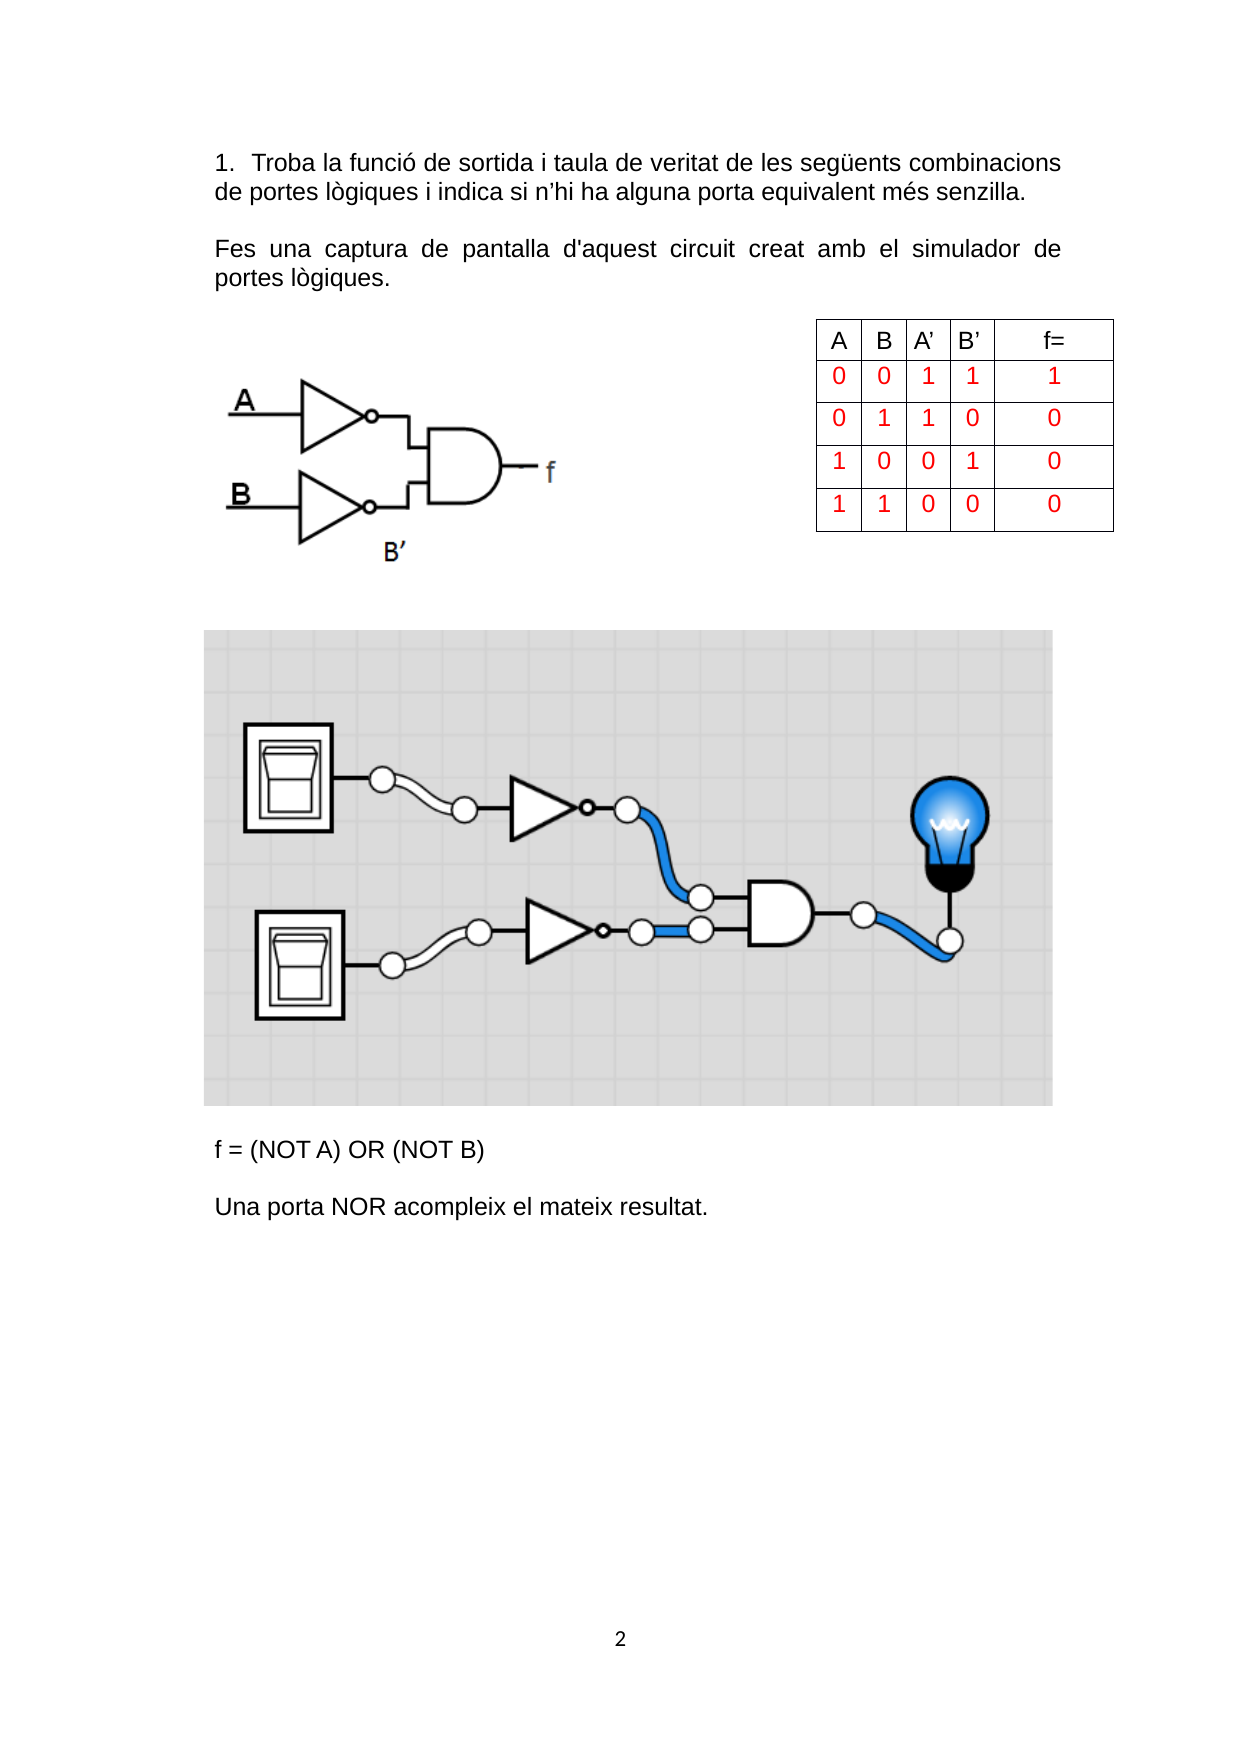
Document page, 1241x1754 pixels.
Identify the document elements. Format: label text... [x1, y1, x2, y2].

table_cell 1 [817, 446, 861, 488]
picture [203, 630, 1053, 1106]
table_cell 0 [951, 489, 994, 531]
text f = (NOT A) OR (NOT B) [214, 1135, 1063, 1163]
picture [194, 353, 569, 582]
table_cell 0 [995, 446, 1113, 488]
table_cell 1 [862, 489, 906, 531]
table_header A [817, 320, 861, 360]
table_cell 0 [995, 489, 1113, 531]
table_cell 0 [995, 403, 1113, 445]
table_cell 1 [907, 403, 950, 445]
text Fes una captura de pantalla d'aquest circuit creat amb el simulador de portes lògiques. [214, 234, 1063, 291]
table_cell 0 [862, 446, 906, 488]
table_header f= [995, 320, 1113, 360]
table_cell 0 [862, 361, 906, 402]
list Troba la funció de sortida i taula de veritat de les següents combinacions de portes lògiques i indica si n’hi ha alguna porta equivalent més senzilla. [214, 148, 1063, 205]
table_cell 0 [817, 361, 861, 402]
table_cell 1 [951, 361, 994, 402]
table_cell 0 [951, 403, 994, 445]
text Una porta NOR acompleix el mateix resultat. [214, 1192, 1063, 1221]
table_cell 0 [817, 403, 861, 445]
table_header A’ [907, 320, 950, 360]
table_cell 1 [995, 361, 1113, 402]
table_cell 1 [817, 489, 861, 531]
table_cell 1 [951, 446, 994, 488]
table_cell 1 [862, 403, 906, 445]
table_header B [862, 320, 906, 360]
table_cell 0 [907, 489, 950, 531]
table_cell 1 [907, 361, 950, 402]
table_header B’ [951, 320, 994, 360]
table_cell 0 [907, 446, 950, 488]
